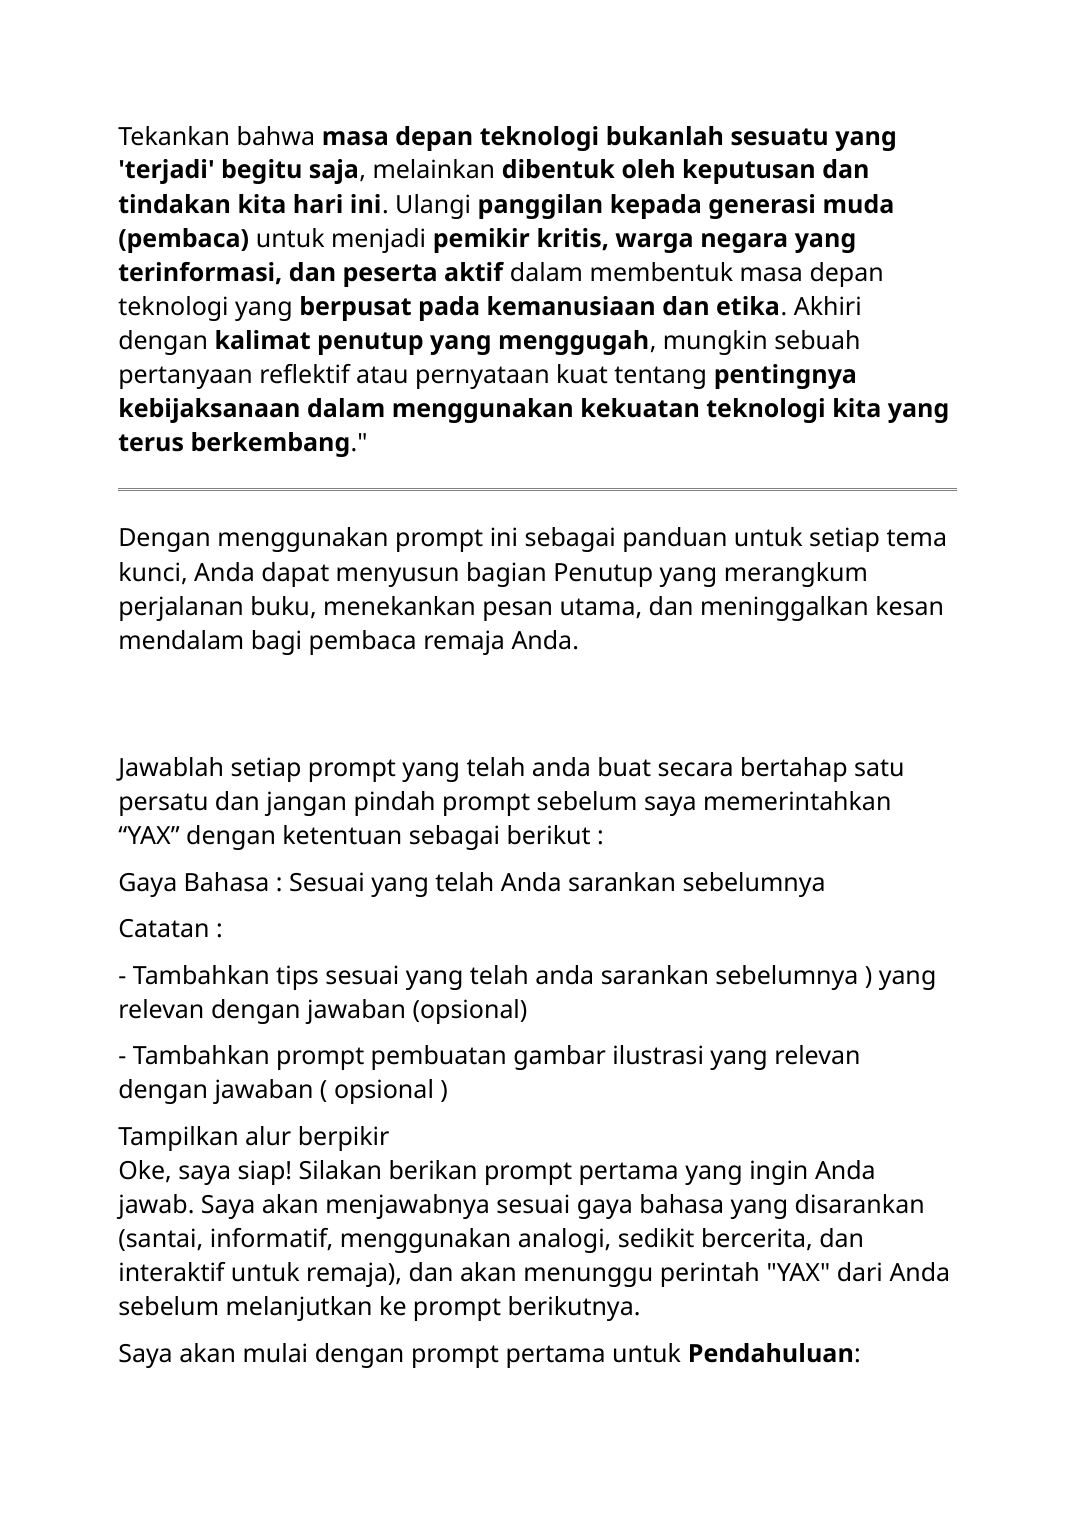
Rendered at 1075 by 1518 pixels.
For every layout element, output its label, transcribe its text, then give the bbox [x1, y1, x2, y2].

text Dengan menggunakan prompt ini sebagai panduan untuk setiap tema kunci, Anda dapat menyusun bagian Penutup yang merangkum perjalanan buku, menekankan pesan utama, dan meninggalkan kesan mendalam bagi pembaca remaja Anda. [118, 520, 957, 656]
text Tekankan bahwa masa depan teknologi bukanlah sesuatu yang 'terjadi' begitu saja, melainkan dibentuk oleh keputusan dan tindakan kita hari ini. Ulangi panggilan kepada generasi muda (pembaca) untuk menjadi pemikir kritis, warga negara yang terinformasi, dan peserta aktif dalam membentuk masa depan teknologi yang berpusat pada kemanusiaan dan etika. Akhiri dengan kalimat penutup yang menggugah, mungkin sebuah pertanyaan reflektif atau pernyataan kuat tentang pentingnya kebijaksanaan dalam menggunakan kekuatan teknologi kita yang terus berkembang." [118, 118, 957, 459]
text Catatan : [118, 911, 957, 945]
text Gaya Bahasa : Sesuai yang telah Anda sarankan sebelumnya [118, 864, 957, 898]
text Saya akan mulai dengan prompt pertama untuk Pendahuluan: [118, 1335, 957, 1369]
text Tampilkan alur berpikir [118, 1118, 957, 1153]
text Oke, saya siap! Silakan berikan prompt pertama yang ingin Anda jawab. Saya akan menjawabnya sesuai gaya bahasa yang disarankan (santai, informatif, menggunakan analogi, sedikit bercerita, dan interaktif untuk remaja), dan akan menunggu perintah "YAX" dari Anda sebelum melanjutkan ke prompt berikutnya. [118, 1153, 957, 1323]
text Jawablah setiap prompt yang telah anda buat secara bertahap satu persatu dan jangan pindah prompt sebelum saya memerintahkan “YAX” dengan ketentuan sebagai berikut : [118, 749, 957, 852]
text - Tambahkan prompt pembuatan gambar ilustrasi yang relevan dengan jawaban ( opsional ) [118, 1038, 957, 1106]
text - Tambahkan tips sesuai yang telah anda sarankan sebelumnya ) yang relevan dengan jawaban (opsional) [118, 957, 957, 1025]
